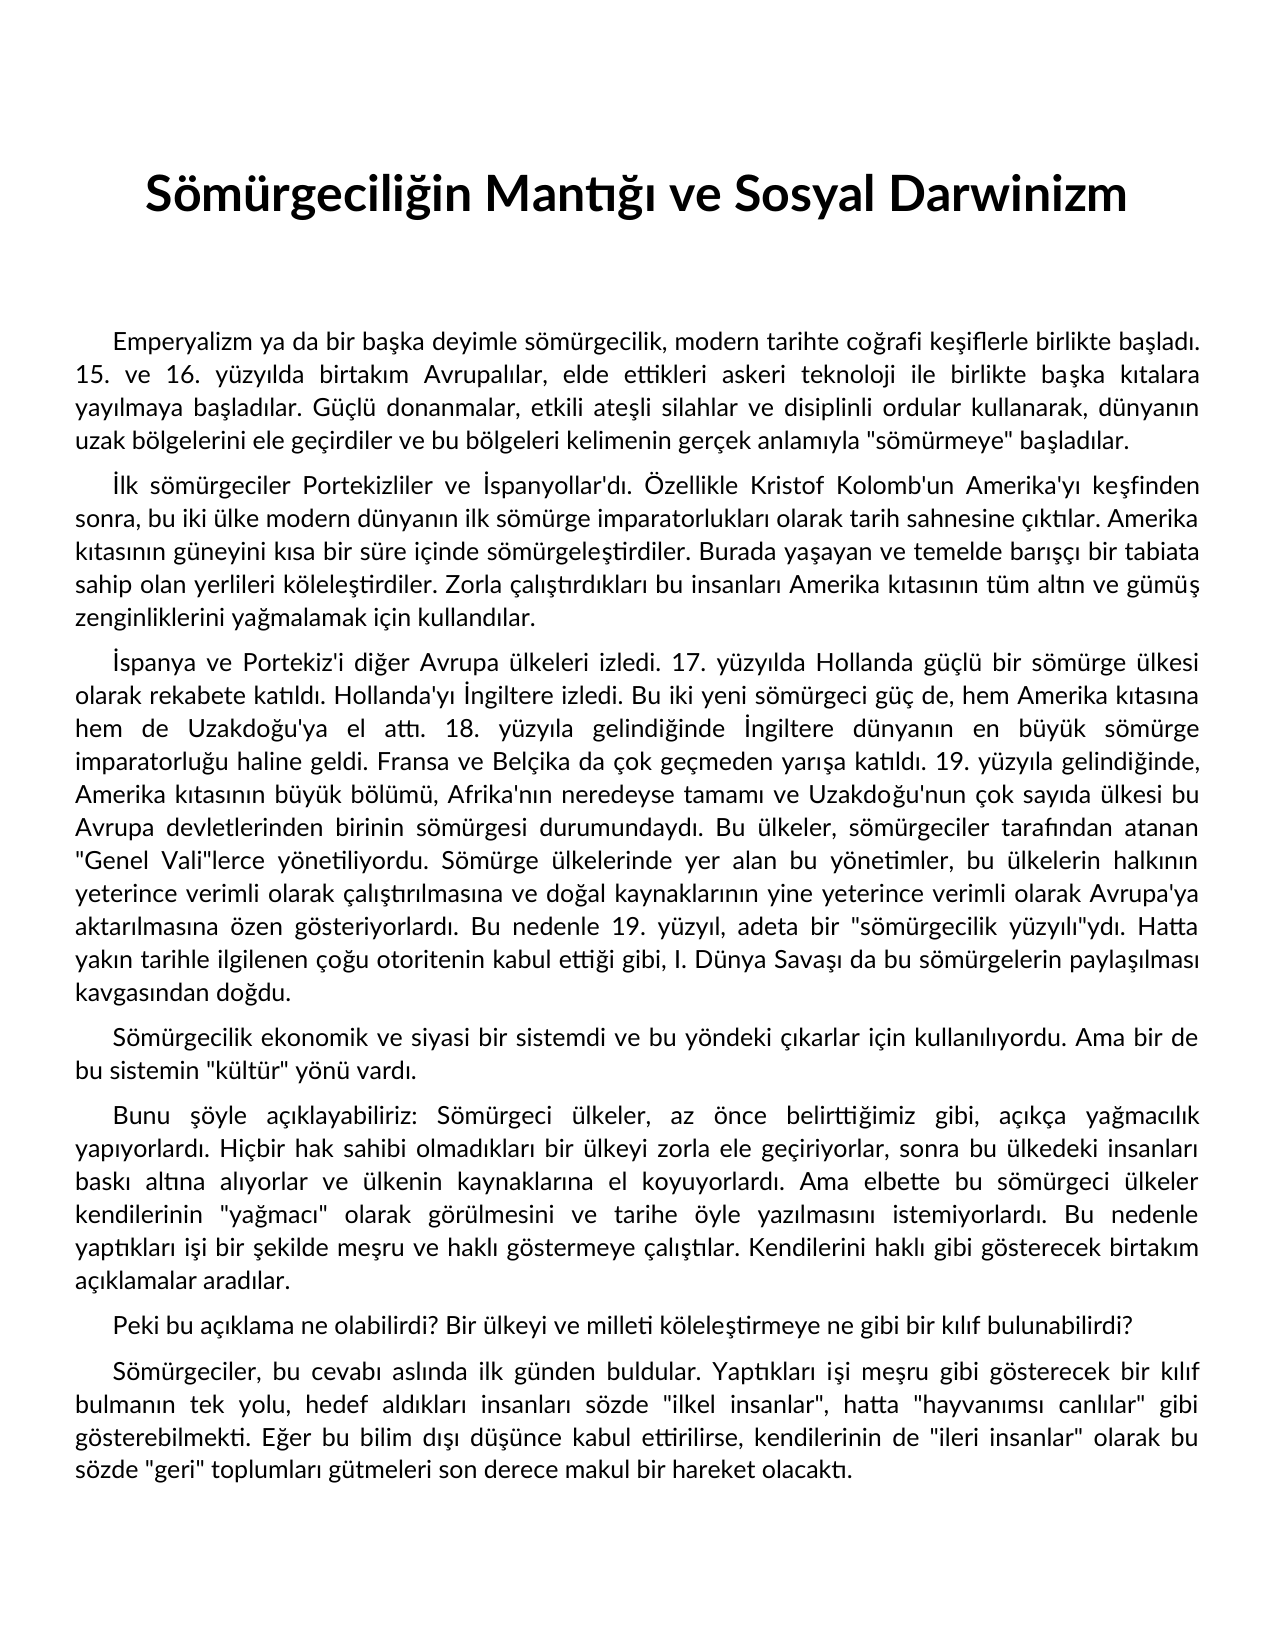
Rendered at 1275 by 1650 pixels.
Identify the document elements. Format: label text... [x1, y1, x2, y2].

text Peki bu açıklama ne olabilirdi? Bir ülkeyi ve milleti köleleştirmeye ne gibi bir kılıf bulunabilirdi? [75, 1310, 1200, 1340]
text Sömürgeciler, bu cevabı aslında ilk günden buldular. Yaptıkları işi meşru gibi gösterecek bir kılıf bulmanın tek yolu, hedef aldıkları insanları sözde "ilkel insanlar", hatta "hayvanımsı canlılar" gibi gösterebilmekti. Eğer bu bilim dışı düşünce kabul ettirilirse, kendilerinin de "ileri insanlar" olarak bu sözde "geri" toplumları gütmeleri son derece makul bir hareket olacaktı. [75, 1355, 1200, 1484]
text İspanya ve Portekiz'i diğer Avrupa ülkeleri izledi. 17. yüzyılda Hollanda güçlü bir sömürge ülkesi olarak rekabete katıldı. Hollanda'yı İngiltere izledi. Bu iki yeni sömürgeci güç de, hem Amerika kıtasına hem de Uzakdoğu'ya el attı. 18. yüzyıla gelindiğinde İngiltere dünyanın en büyük sömürge imparatorluğu haline geldi. Fransa ve Belçika da çok geçmeden yarışa katıldı. 19. yüzyıla gelindiğinde, Amerika kıtasının büyük bölümü, Afrika'nın neredeyse tamamı ve Uzakdoğu'nun çok sayıda ülkesi bu Avrupa devletlerinden birinin sömürgesi durumundaydı. Bu ülkeler, sömürgeciler tarafından atanan "Genel Vali"lerce yönetiliyordu. Sömürge ülkelerinde yer alan bu yönetimler, bu ülkelerin halkının yeterince verimli olarak çalıştırılmasına ve doğal kaynaklarının yine yeterince verimli olarak Avrupa'ya aktarılmasına özen gösteriyorlardı. Bu nedenle 19. yüzyıl, adeta bir "sömürgecilik yüzyılı"ydı. Hatta yakın tarihle ilgilenen çoğu otoritenin kabul ettiği gibi, I. Dünya Savaşı da bu sömürgelerin paylaşılması kavgasından doğdu. [75, 647, 1200, 1006]
text Emperyalizm ya da bir başka deyimle sömürgecilik, modern tarihte coğrafi keşiflerle birlikte başladı. 15. ve 16. yüzyılda birtakım Avrupalılar, elde ettikleri askeri teknoloji ile birlikte başka kıtalara yayılmaya başladılar. Güçlü donanmalar, etkili ateşli silahlar ve disiplinli ordular kullanarak, dünyanın uzak bölgelerini ele geçirdiler ve bu bölgeleri kelimenin gerçek anlamıyla "sömürmeye" başladılar. [75, 326, 1200, 454]
text Sömürgecilik ekonomik ve siyasi bir sistemdi ve bu yöndeki çıkarlar için kullanılıyordu. Ama bir de bu sistemin "kültür" yönü vardı. [75, 1022, 1200, 1084]
text Bunu şöyle açıklayabiliriz: Sömürgeci ülkeler, az önce belirttiğimiz gibi, açıkça yağmacılık yapıyorlardı. Hiçbir hak sahibi olmadıkları bir ülkeyi zorla ele geçiriyorlar, sonra bu ülkedeki insanları baskı altına alıyorlar ve ülkenin kaynaklarına el koyuyorlardı. Ama elbette bu sömürgeci ülkeler kendilerinin "yağmacı" olarak görülmesini ve tarihe öyle yazılmasını istemiyorlardı. Bu nedenle yaptıkları işi bir şekilde meşru ve haklı göstermeye çalıştılar. Kendilerini haklı gibi gösterecek birtakım açıklamalar aradılar. [75, 1100, 1200, 1294]
text İlk sömürgeciler Portekizliler ve İspanyollar'dı. Özellikle Kristof Kolomb'un Amerika'yı keşfinden sonra, bu iki ülke modern dünyanın ilk sömürge imparatorlukları olarak tarih sahnesine çıktılar. Amerika kıtasının güneyini kısa bir süre içinde sömürgeleştirdiler. Burada yaşayan ve temelde barışçı bir tabiata sahip olan yerlileri köleleştirdiler. Zorla çalıştırdıkları bu insanları Amerika kıtasının tüm altın ve gümüş zenginliklerini yağmalamak için kullandılar. [75, 470, 1200, 632]
subtitle Sömürgeciliğin Mantığı ve Sosyal Darwinizm [75, 162, 1200, 222]
